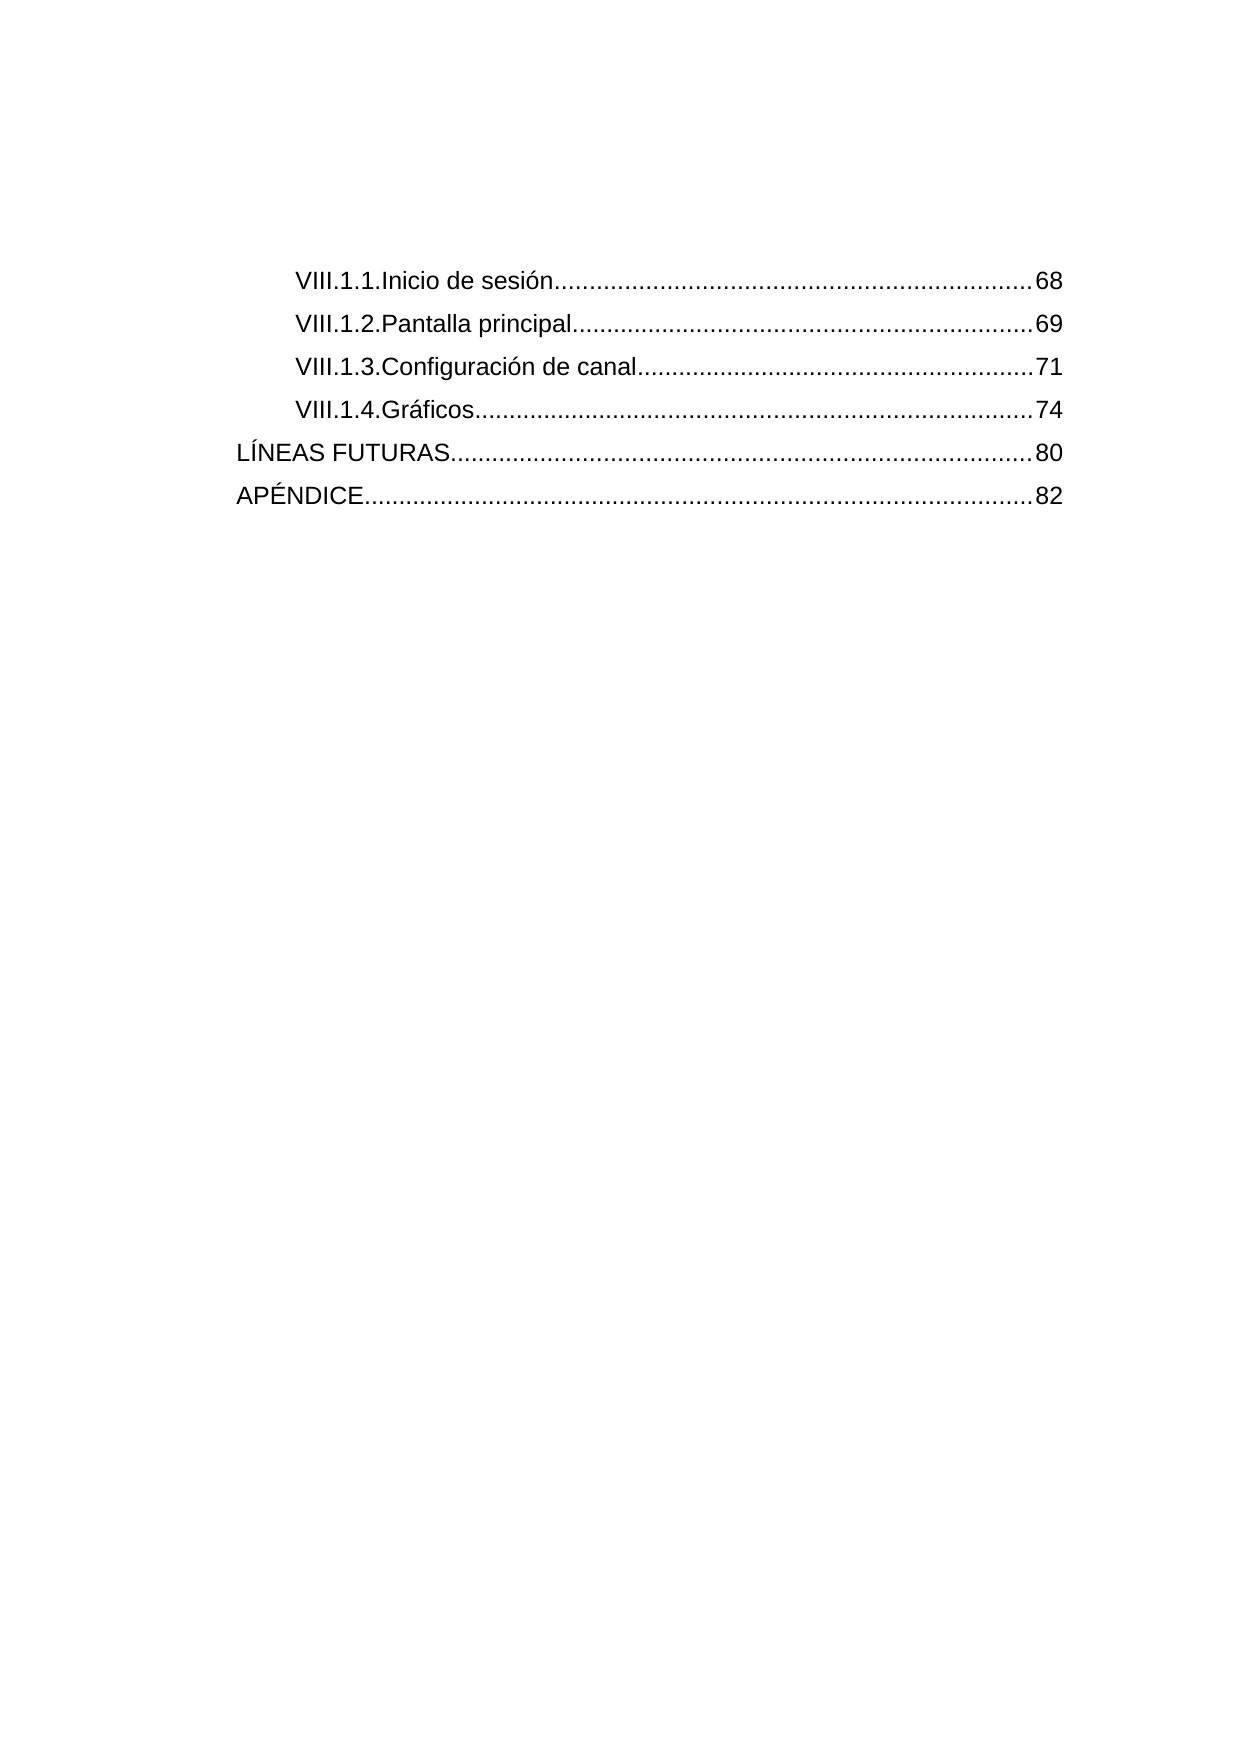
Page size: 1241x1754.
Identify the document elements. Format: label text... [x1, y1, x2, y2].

text VIII.1.4.Gráficos 74 [295, 395, 1063, 424]
text VIII.1.2.Pantalla principal 69 [295, 309, 1063, 338]
text VIII.1.1.Inicio de sesión 68 [295, 266, 1063, 294]
text VIII.1.3.Configuración de canal 71 [295, 352, 1063, 381]
text APÉNDICE 82 [236, 481, 1063, 510]
text LÍNEAS FUTURAS 80 [236, 438, 1063, 467]
